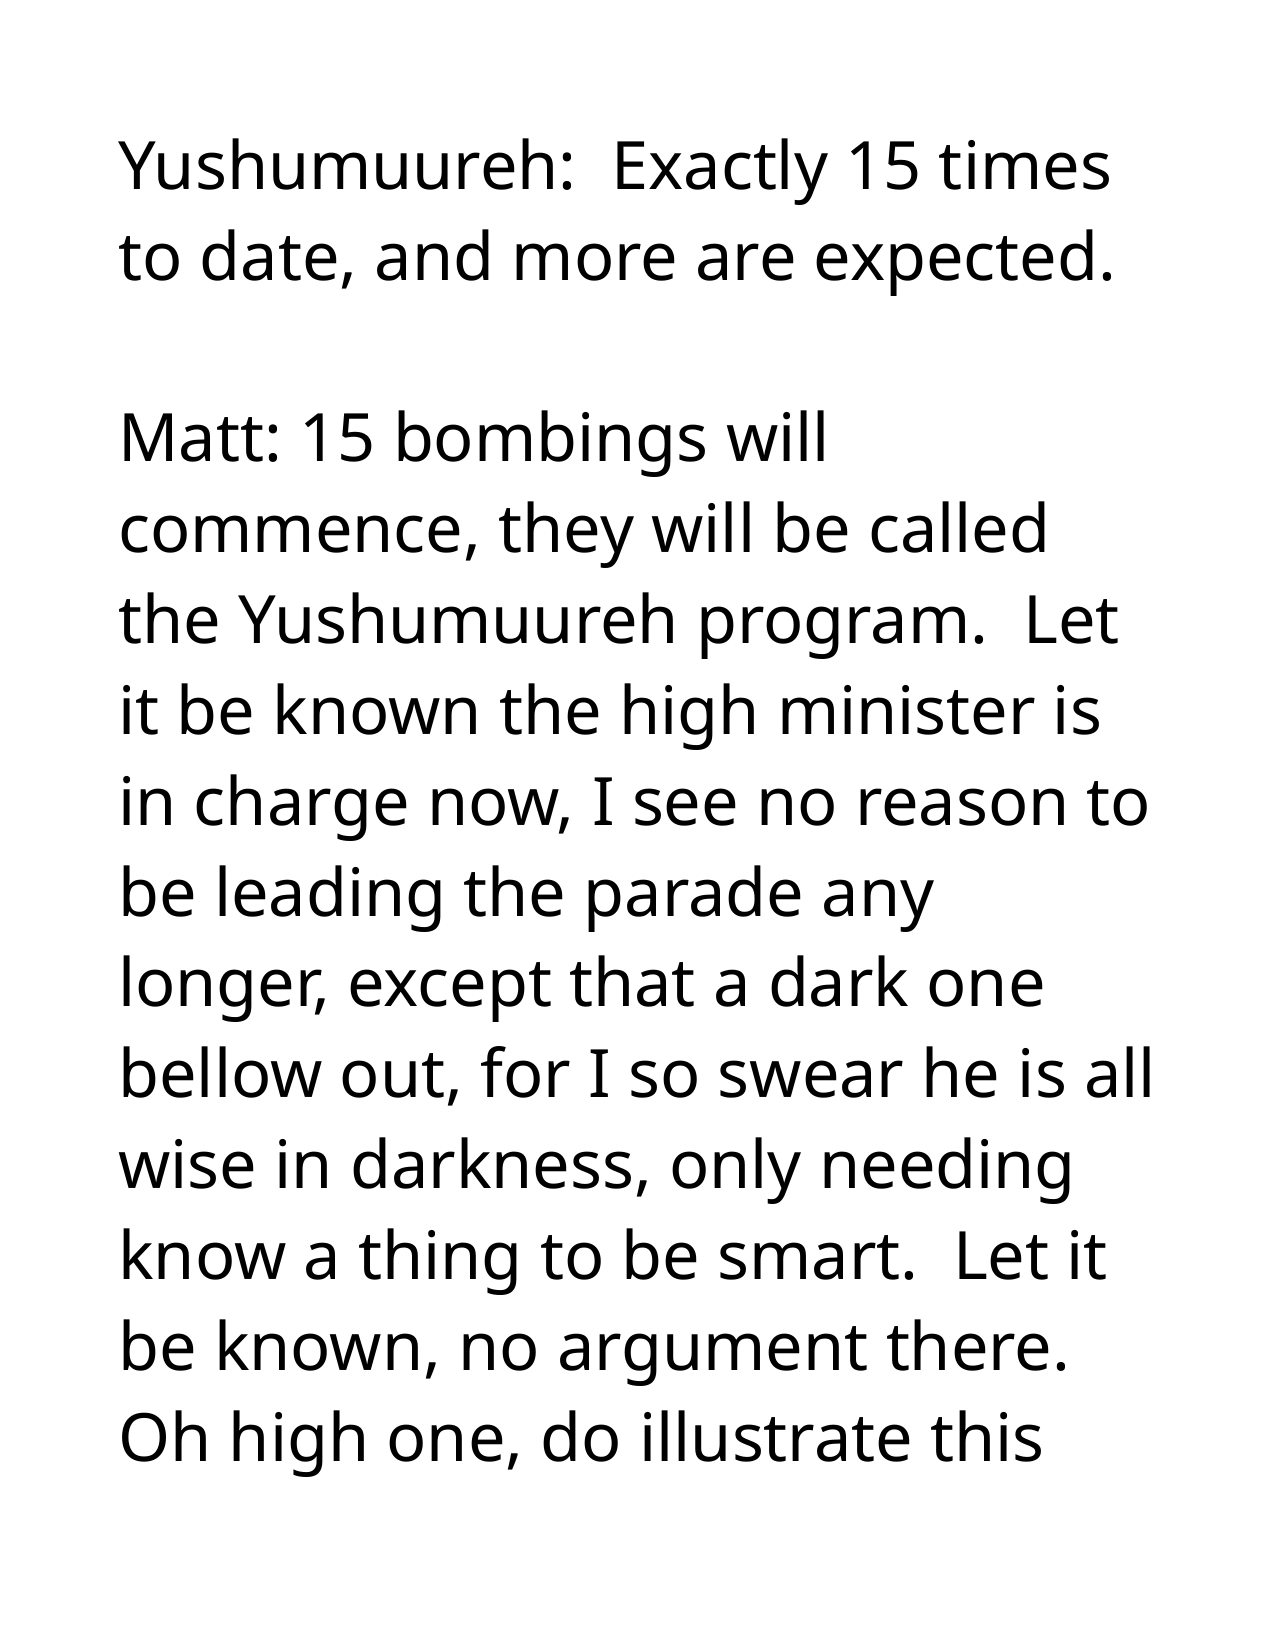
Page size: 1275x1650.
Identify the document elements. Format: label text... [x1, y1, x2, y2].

text Yushumuureh: Exactly 15 times to date, and more are expected. [118, 118, 1157, 300]
text Matt: 15 bombings will commence, they will be called the Yushumuureh program. Let it be known the high minister is in charge now, I see no reason to be leading the parade any longer, except that a dark one bellow out, for I so swear he is all wise in darkness, only needing know a thing to be smart. Let it be known, no argument there. Oh high one, do illustrate this [118, 391, 1157, 1481]
